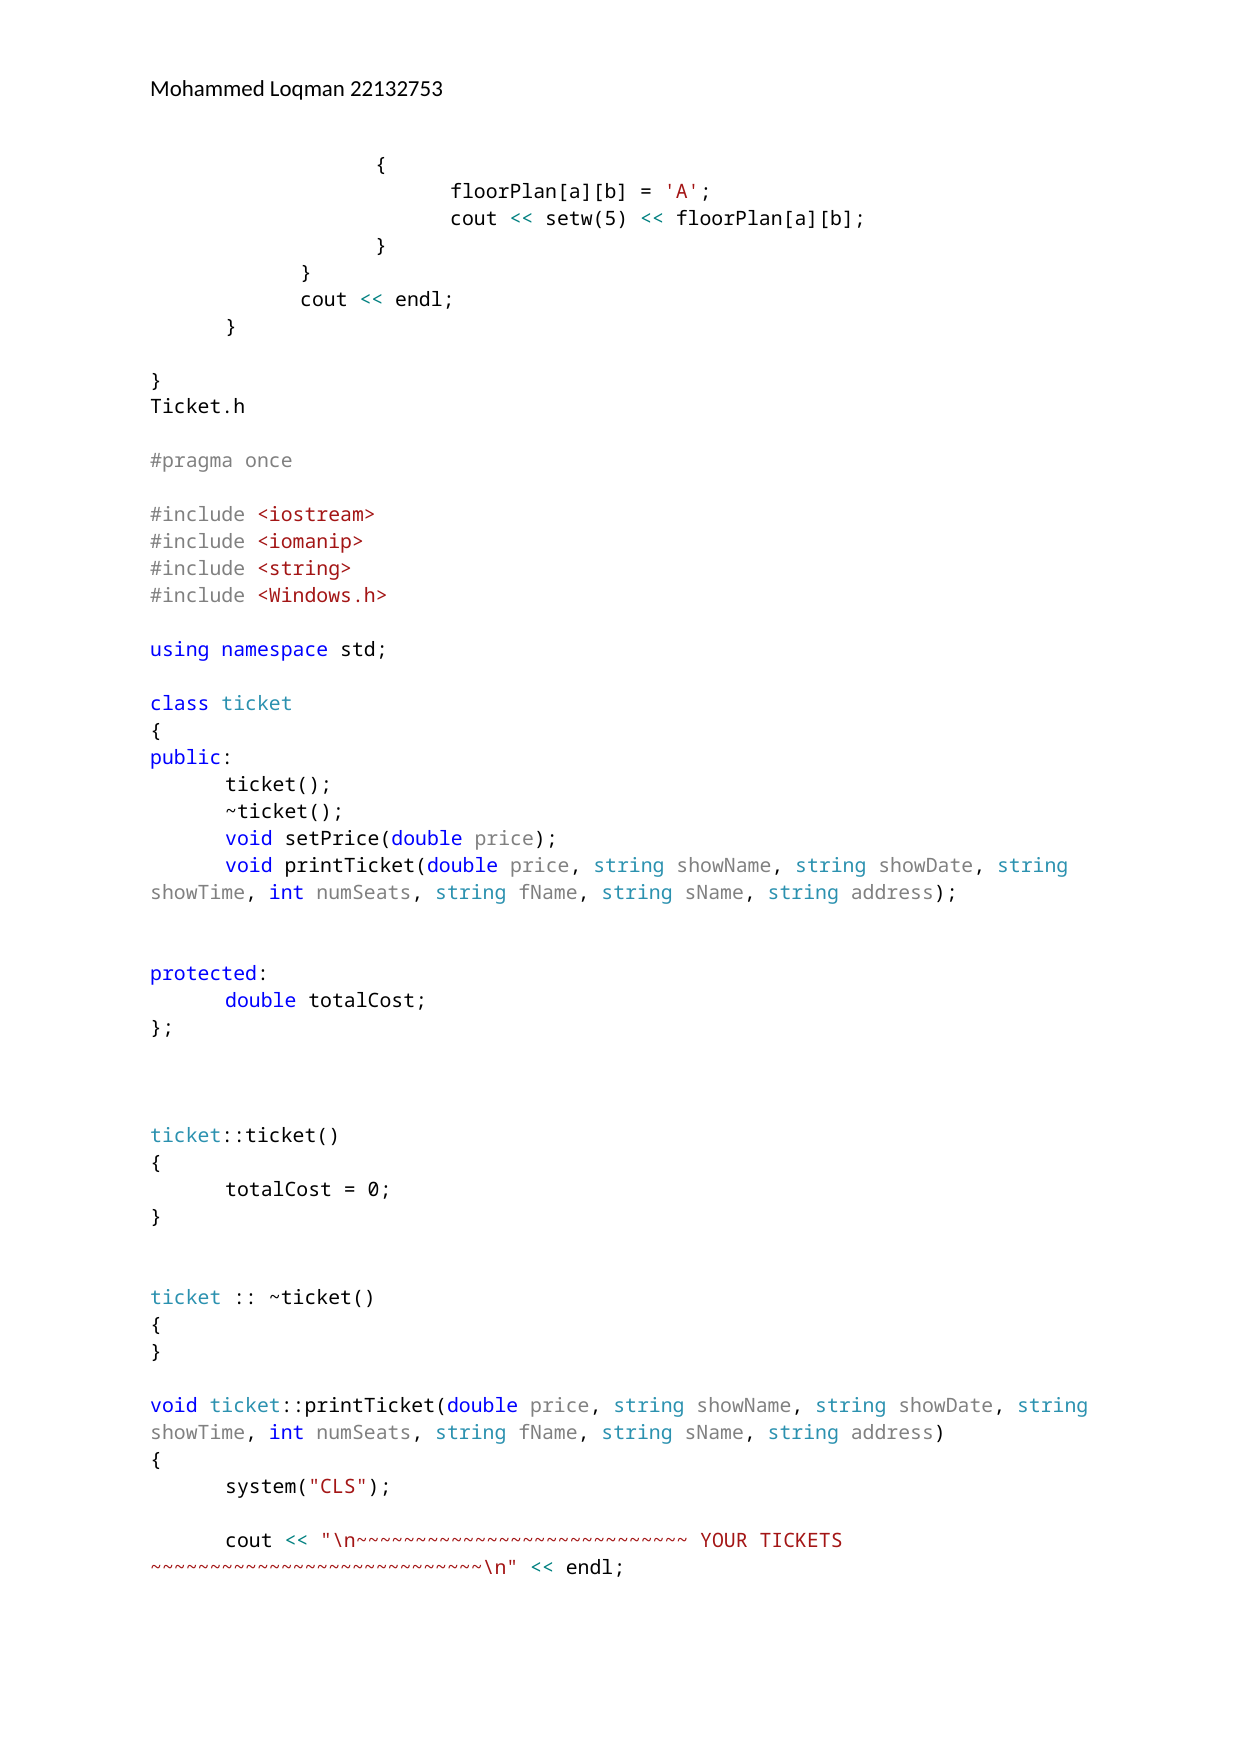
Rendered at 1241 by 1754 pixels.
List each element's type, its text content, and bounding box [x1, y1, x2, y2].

text } [150, 366, 1090, 393]
text } [150, 1202, 1090, 1229]
text totalCost = 0; [150, 1175, 1090, 1202]
text system("CLS"); [150, 1472, 1090, 1499]
text cout << "\n~~~~~~~~~~~~~~~~~~~~~~~~~~~~ YOUR TICKETS ~~~~~~~~~~~~~~~~~~~~~~~~~~~~\n" << endl; [150, 1526, 1090, 1580]
text } [150, 258, 1090, 285]
text #include <Windows.h> [150, 582, 1090, 609]
text #include <string> [150, 555, 1090, 582]
text floorPlan[a][b] = 'A'; [150, 177, 1090, 204]
text ticket :: ~ticket() [150, 1283, 1090, 1310]
text void printTicket(double price, string showName, string showDate, string showTime, int numSeats, string fName, string sName, string address); [150, 851, 1090, 905]
text Ticket.h [150, 393, 1090, 420]
text { [150, 717, 1090, 743]
text #pragma once [150, 447, 1090, 474]
text #include <iomanip> [150, 528, 1090, 555]
text { [150, 1148, 1090, 1175]
text } [150, 231, 1090, 258]
text cout << endl; [150, 285, 1090, 312]
text void setPrice(double price); [150, 824, 1090, 851]
text class ticket [150, 689, 1090, 717]
text ~ticket(); [150, 797, 1090, 824]
text using namespace std; [150, 636, 1090, 663]
text { [150, 150, 1090, 177]
text void ticket::printTicket(double price, string showName, string showDate, string showTime, int numSeats, string fName, string sName, string address) [150, 1391, 1090, 1445]
text } [150, 312, 1090, 339]
text { [150, 1445, 1090, 1472]
text }; [150, 1013, 1090, 1040]
text cout << setw(5) << floorPlan[a][b]; [150, 204, 1090, 231]
text public: [150, 743, 1090, 771]
text ticket::ticket() [150, 1121, 1090, 1148]
text protected: [150, 959, 1090, 986]
text } [150, 1337, 1090, 1364]
text double totalCost; [150, 986, 1090, 1013]
text ticket(); [150, 771, 1090, 797]
text { [150, 1310, 1090, 1337]
text #include <iostream> [150, 501, 1090, 528]
